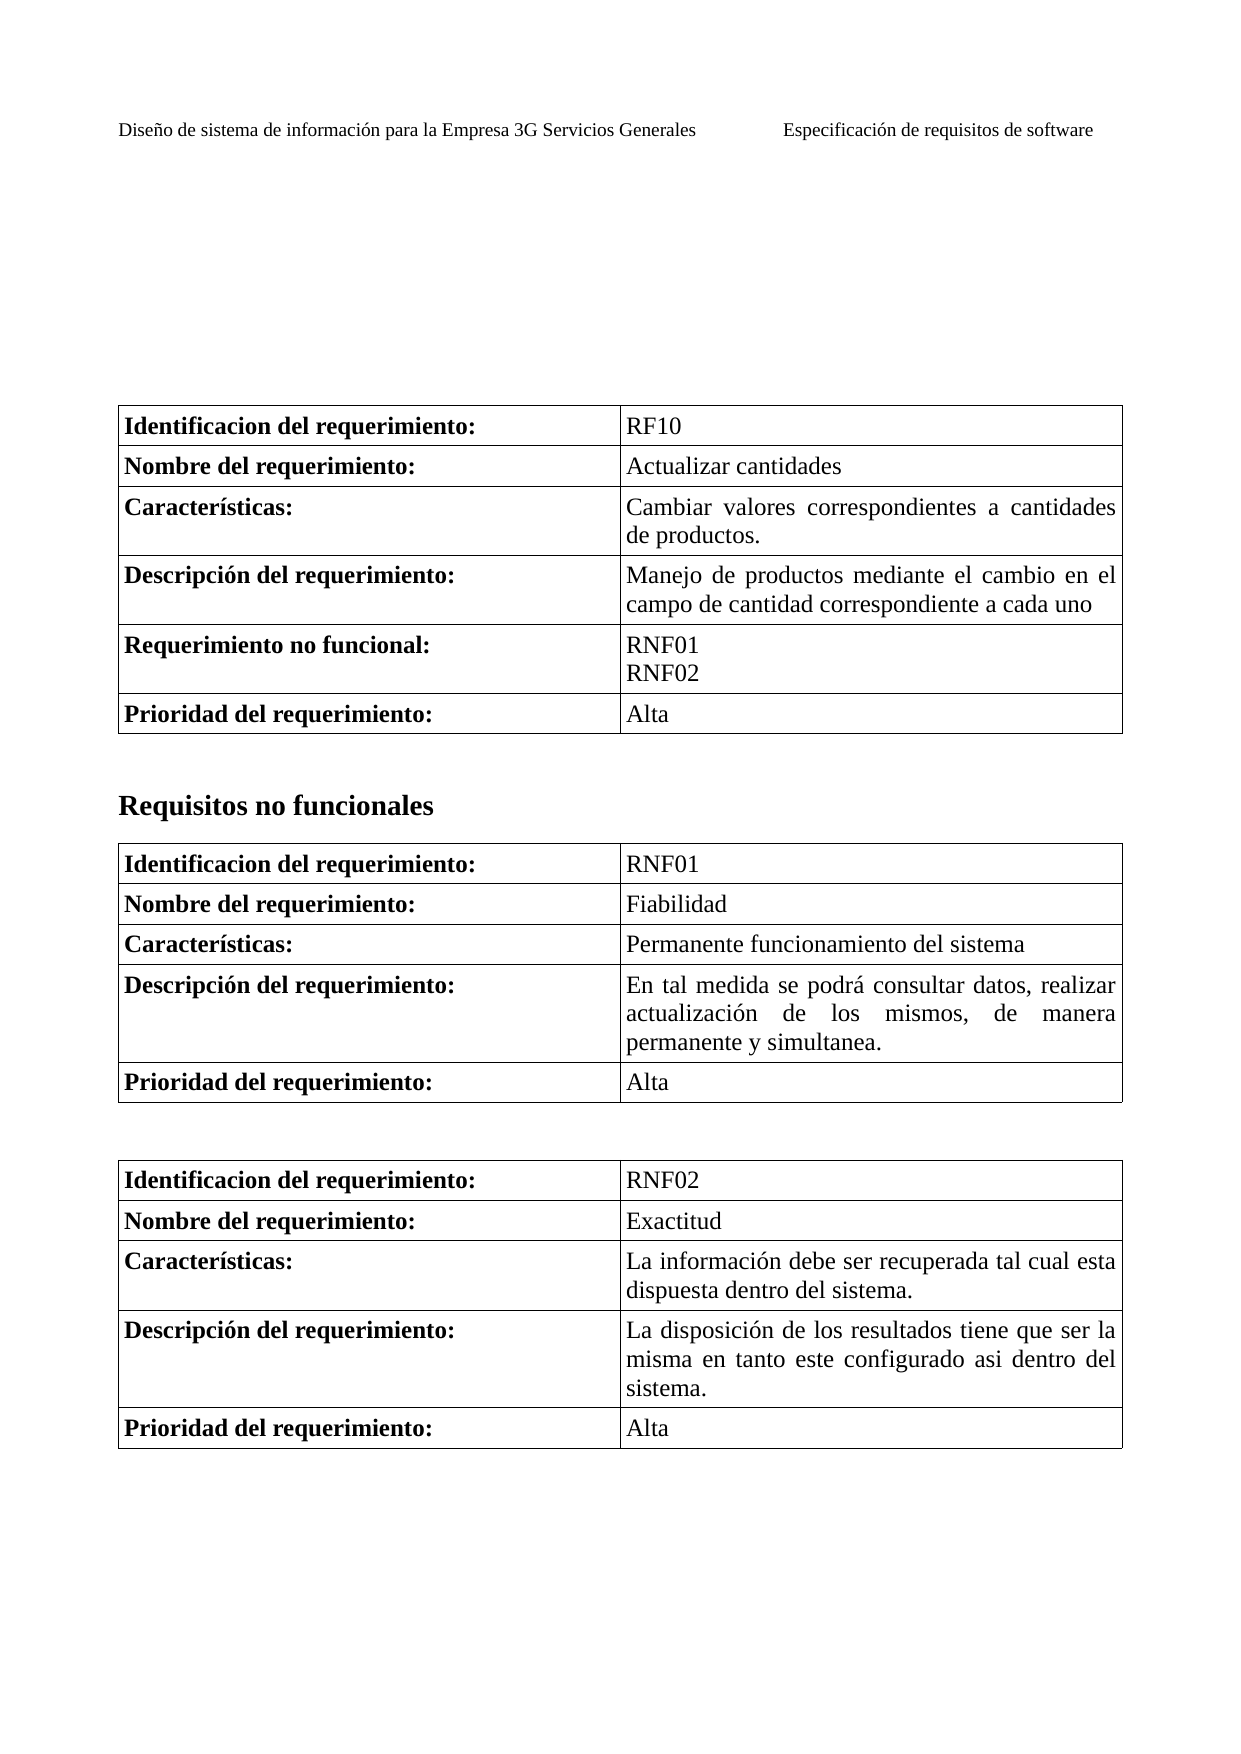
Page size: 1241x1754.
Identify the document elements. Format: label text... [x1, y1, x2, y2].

table_cell Manejo de productos mediante el cambio en el campo de cantidad correspondiente a cada uno [621, 556, 1122, 624]
table_cell Descripción del requerimiento: [119, 965, 620, 1062]
table_cell En tal medida se podrá consultar datos, realizar actualización de los mismos, de manera permanente y simultanea. [621, 965, 1122, 1062]
table_cell Descripción del requerimiento: [119, 556, 620, 624]
table_cell Características: [119, 925, 620, 964]
table_cell Actualizar cantidades [621, 446, 1122, 486]
table_cell Alta [621, 694, 1122, 733]
table_cell Prioridad del requerimiento: [119, 1063, 620, 1102]
table_cell La disposición de los resultados tiene que ser la misma en tanto este configurado asi dentro del sistema. [621, 1311, 1122, 1407]
table_cell Prioridad del requerimiento: [119, 1408, 620, 1448]
table_header Identificacion del requerimiento: [119, 1161, 620, 1200]
table_cell Cambiar valores correspondientes a cantidades de productos. [621, 487, 1122, 555]
table_header RNF01 [621, 844, 1122, 883]
table_cell Exactitud [621, 1201, 1122, 1240]
table_cell Descripción del requerimiento: [119, 1311, 620, 1407]
table_cell Alta [621, 1408, 1122, 1448]
table_header Identificacion del requerimiento: [119, 844, 620, 883]
table_cell Nombre del requerimiento: [119, 884, 620, 923]
table_header RF10 [621, 406, 1122, 445]
table_cell RNF01 RNF02 [621, 625, 1122, 693]
text Requisitos no funcionales [118, 788, 1122, 822]
table_cell Requerimiento no funcional: [119, 625, 620, 693]
table_header Identificacion del requerimiento: [119, 406, 620, 445]
table_cell Prioridad del requerimiento: [119, 694, 620, 733]
table_cell La información debe ser recuperada tal cual esta dispuesta dentro del sistema. [621, 1241, 1122, 1309]
table_cell Alta [621, 1063, 1122, 1102]
table_cell Permanente funcionamiento del sistema [621, 925, 1122, 964]
table_cell Nombre del requerimiento: [119, 446, 620, 486]
table_cell Fiabilidad [621, 884, 1122, 923]
table_cell Nombre del requerimiento: [119, 1201, 620, 1240]
table_cell Características: [119, 1241, 620, 1309]
table_header RNF02 [621, 1161, 1122, 1200]
table_cell Características: [119, 487, 620, 555]
